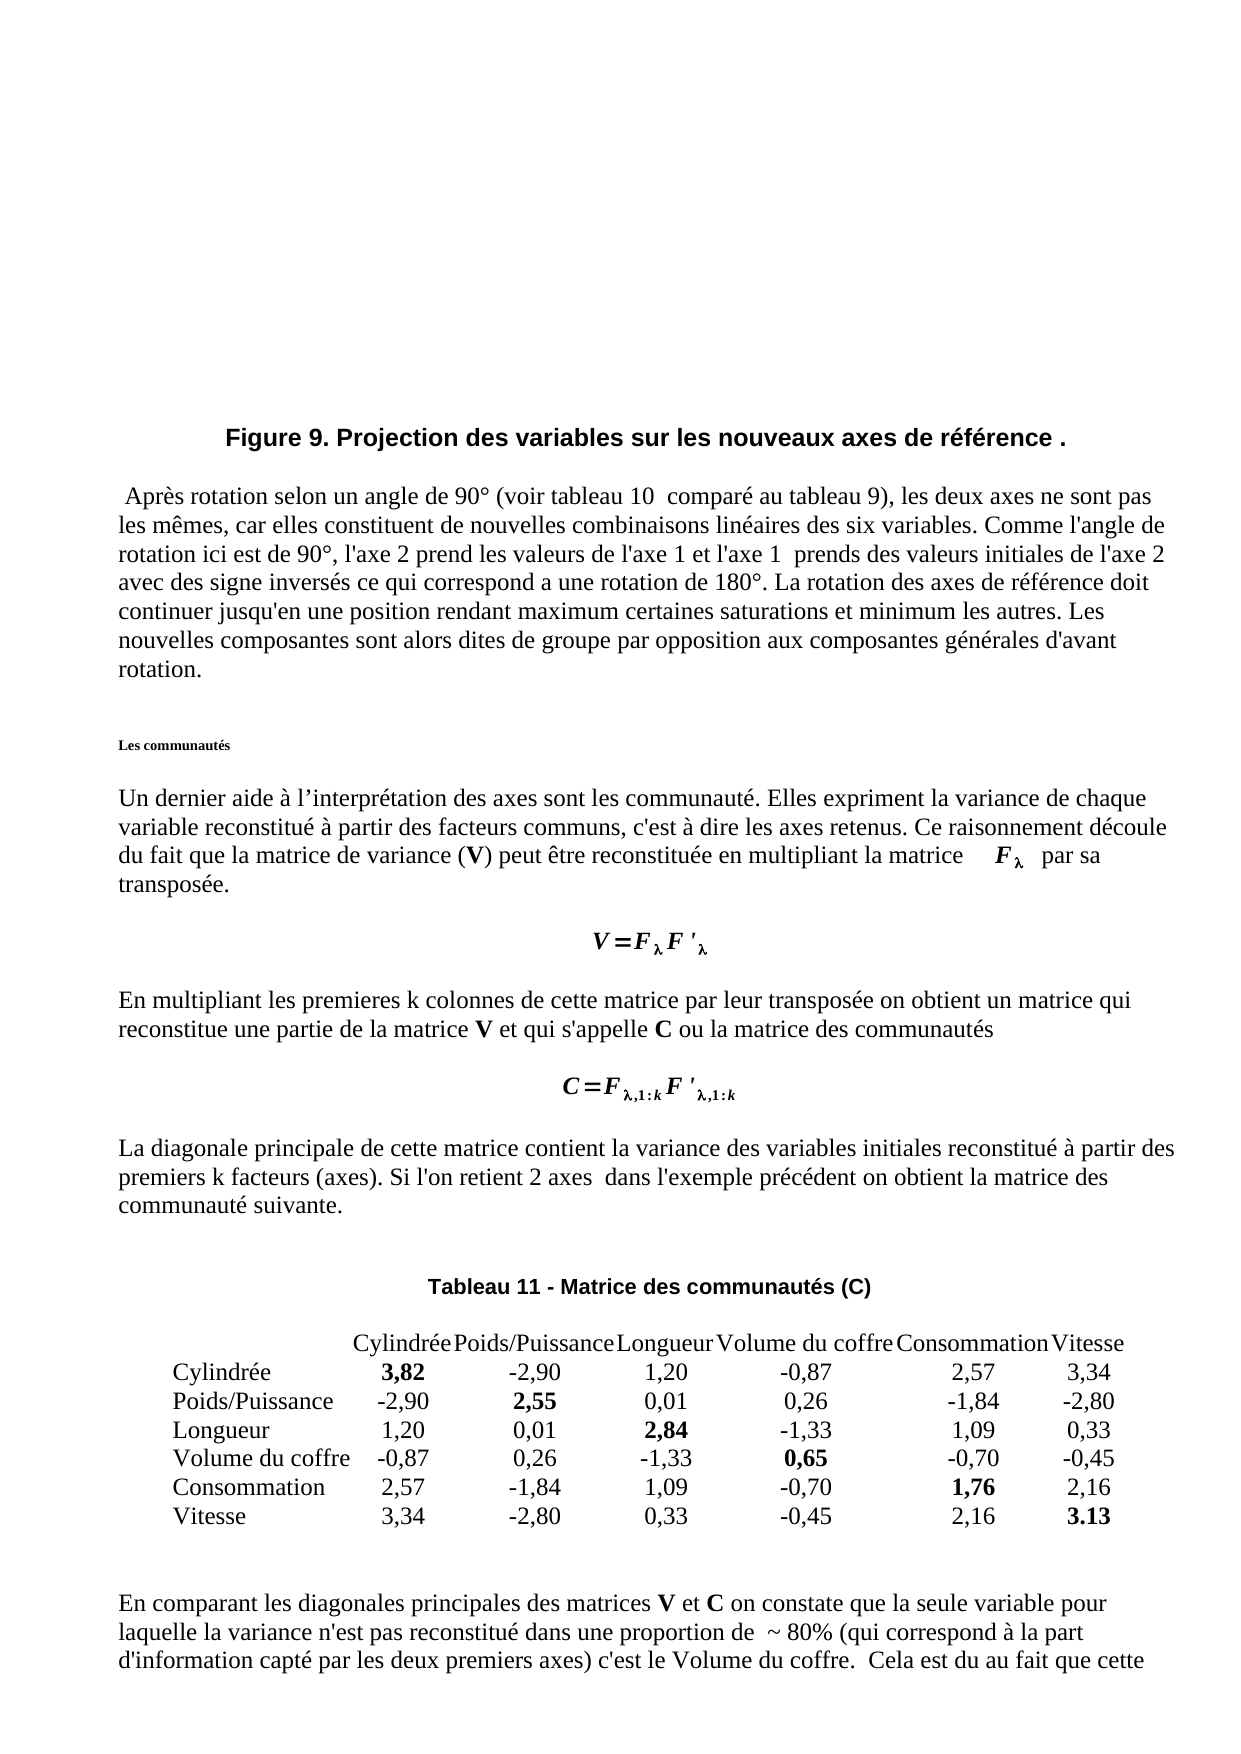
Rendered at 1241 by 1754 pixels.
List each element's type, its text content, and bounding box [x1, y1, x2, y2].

table_cell Consommation [173, 1472, 353, 1501]
text En multipliant les premieres k colonnes de cette matrice par leur transposée on obtient un matrice qui reconstitue une partie de la matrice V et qui s'appelle C ou la matrice des communautés [118, 985, 1181, 1043]
table_cell 0,26 [716, 1386, 896, 1415]
table_cell 2,16 [1051, 1472, 1127, 1501]
table_cell 3,34 [1051, 1357, 1127, 1386]
table_cell Longueur [173, 1415, 353, 1443]
table_cell 1,09 [616, 1472, 716, 1501]
table_cell -2,80 [1051, 1386, 1127, 1415]
table_header Vitesse [1051, 1329, 1127, 1357]
table_cell 2,57 [896, 1357, 1051, 1386]
table_cell -1,33 [716, 1415, 896, 1443]
table_cell -0,70 [896, 1444, 1051, 1472]
table_header Volume du coffre [716, 1329, 896, 1357]
text Un dernier aide à l’interprétation des axes sont les communauté. Elles expriment la variance de chaque variable reconstitué à partir des facteurs communs, c'est à dire les axes retenus. Ce raisonnement découle du fait que la matrice de variance (V) peut être reconstituée en multipliant la matrice par sa transposée. [118, 783, 1181, 898]
table_cell -0,45 [716, 1501, 896, 1530]
table_cell Cylindrée [173, 1357, 353, 1386]
table_cell 1,20 [353, 1415, 453, 1443]
subtitle Figure 9. Projection des variables sur les nouveaux axes de référence . [118, 423, 1181, 452]
table_header Poids/Puissance [453, 1329, 616, 1357]
table_cell 0,33 [616, 1501, 716, 1530]
table_cell 0,01 [616, 1386, 716, 1415]
table_cell -0,87 [353, 1444, 453, 1472]
subtitle Les communautés [118, 737, 1181, 754]
table_cell 2,55 [453, 1386, 616, 1415]
table_cell -2,90 [453, 1357, 616, 1386]
table_cell -1,84 [453, 1472, 616, 1501]
table_cell 3,82 [353, 1357, 453, 1386]
table_cell 2,16 [896, 1501, 1051, 1530]
subtitle Tableau 11 - Matrice des communautés (C) [118, 1274, 1181, 1299]
table_cell -1,84 [896, 1386, 1051, 1415]
table_cell 0,65 [716, 1444, 896, 1472]
table_cell 1,76 [896, 1472, 1051, 1501]
table_cell Poids/Puissance [173, 1386, 353, 1415]
table_header Longueur [616, 1329, 716, 1357]
table_header Consommation [896, 1329, 1051, 1357]
table_cell Vitesse [173, 1501, 353, 1530]
table_header Cylindrée [353, 1329, 453, 1357]
table_cell 3,13 [1051, 1501, 1127, 1530]
table_cell 2,84 [616, 1415, 716, 1443]
table_cell 0,26 [453, 1444, 616, 1472]
table_cell -0,87 [716, 1357, 896, 1386]
table_cell 2,57 [353, 1472, 453, 1501]
table_cell 3,34 [353, 1501, 453, 1530]
table_cell 0,33 [1051, 1415, 1127, 1443]
table_cell 0,01 [453, 1415, 616, 1443]
table_cell Volume du coffre [173, 1444, 353, 1472]
table_cell -2,90 [353, 1386, 453, 1415]
table_cell -0,45 [1051, 1444, 1127, 1472]
table_cell 1,20 [616, 1357, 716, 1386]
text La diagonale principale de cette matrice contient la variance des variables initiales reconstitué à partir des premiers k facteurs (axes). Si l'on retient 2 axes dans l'exemple précédent on obtient la matrice des communauté suivante. [118, 1133, 1181, 1219]
text Après rotation selon un angle de 90° (voir tableau 10 comparé au tableau 9), les deux axes ne sont pas les mêmes, car elles constituent de nouvelles combinaisons linéaires des six variables. Comme l'angle de rotation ici est de 90°, l'axe 2 prend les valeurs de l'axe 1 et l'axe 1 prends des valeurs initiales de l'axe 2 avec des signe inversés ce qui correspond a une rotation de 180°. La rotation des axes de référence doit continuer jusqu'en une position rendant maximum certaines saturations et minimum les autres. Les nouvelles composantes sont alors dites de groupe par opposition aux composantes générales d'avant rotation. [118, 481, 1181, 682]
table_cell -1,33 [616, 1444, 716, 1472]
table_cell 1,09 [896, 1415, 1051, 1443]
table_cell -2,80 [453, 1501, 616, 1530]
table_header [173, 1329, 353, 1357]
table_cell -0,70 [716, 1472, 896, 1501]
text En comparant les diagonales principales des matrices V et C on constate que la seule variable pour laquelle la variance n'est pas reconstitué dans une proportion de ~ 80% (qui correspond à la part d'information capté par les deux premiers axes) c'est le Volume du coffre. Cela est du au fait que cette [118, 1588, 1181, 1674]
